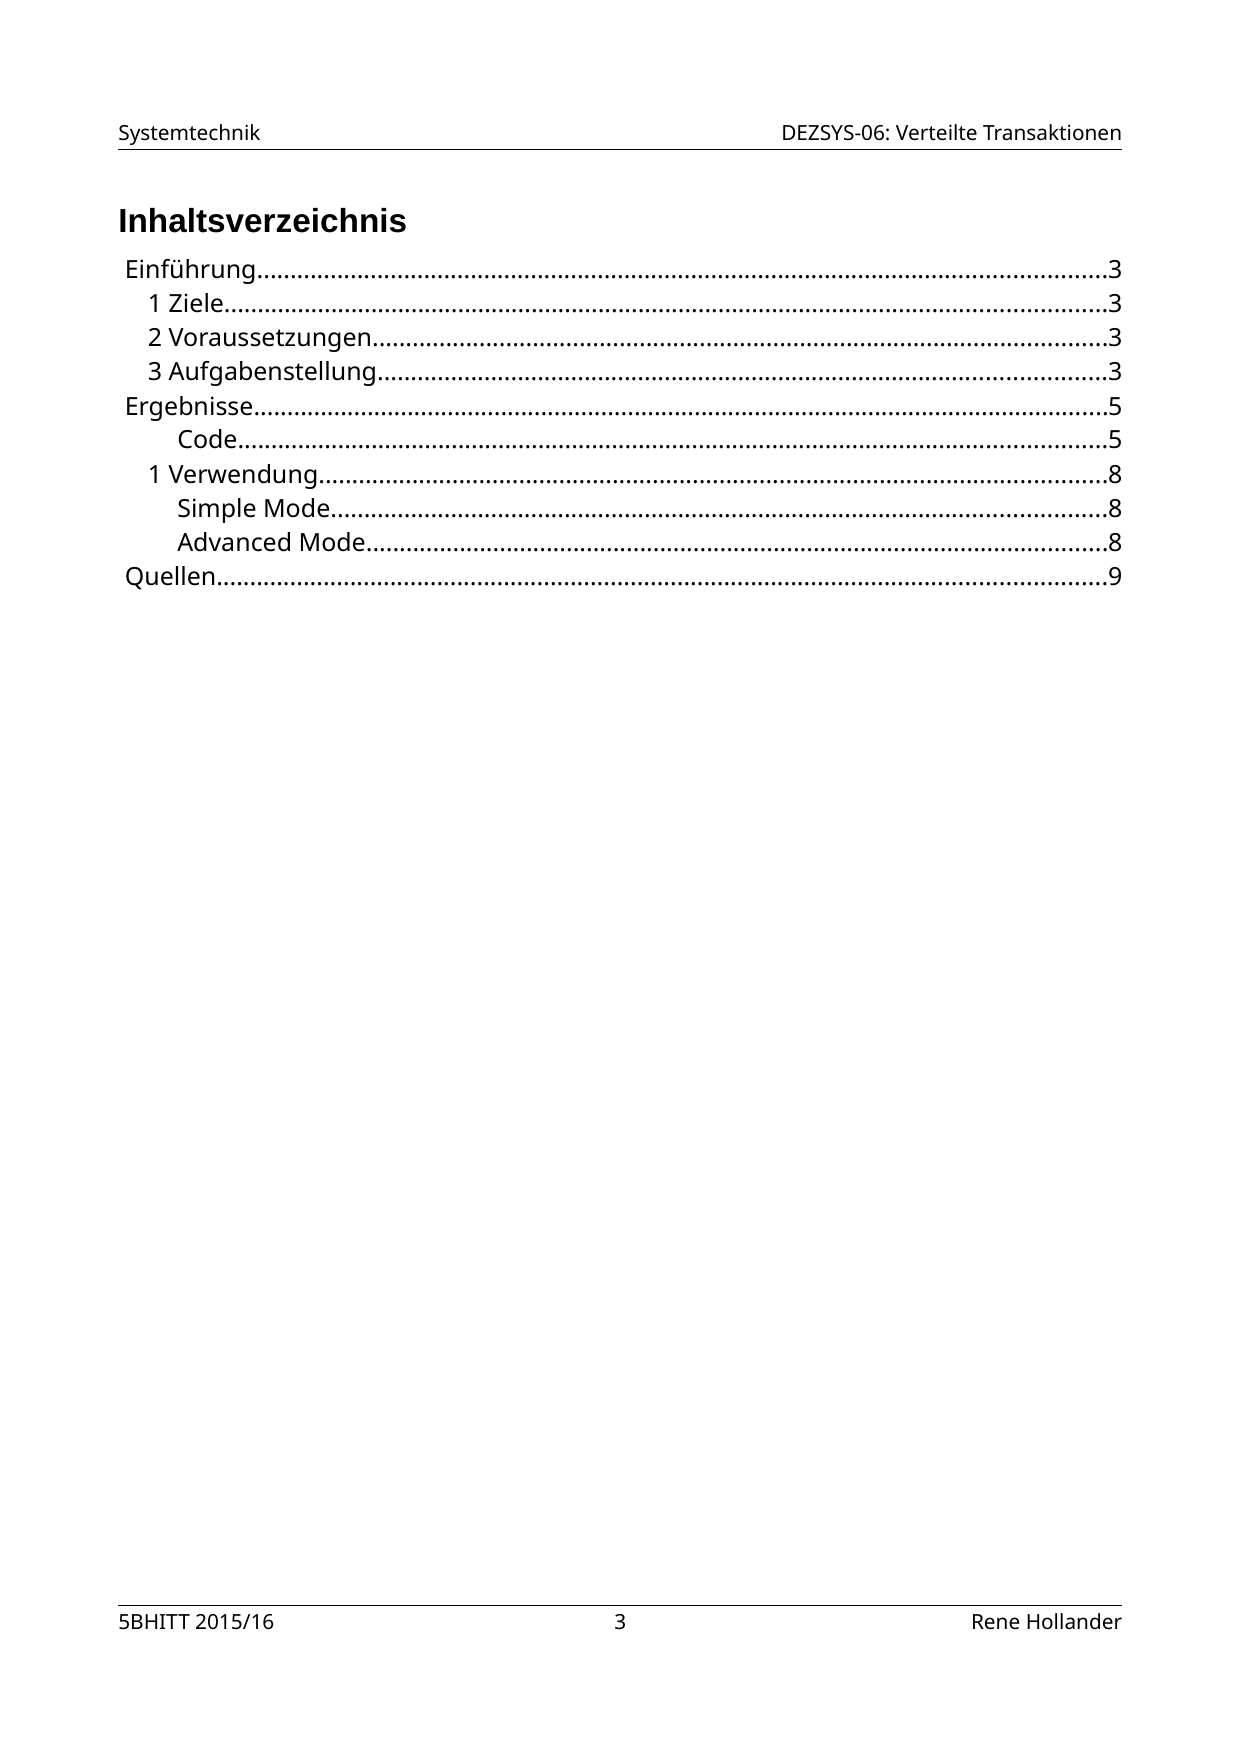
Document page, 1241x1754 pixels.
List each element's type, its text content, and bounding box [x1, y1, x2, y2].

text 1 Ziele 3 [148, 286, 1122, 320]
text Code 5 [177, 422, 1122, 456]
text Advanced Mode 8 [177, 524, 1122, 558]
text Simple Mode 8 [177, 490, 1122, 524]
text 3 Aufgabenstellung 3 [148, 354, 1122, 388]
text Einführung 3 [118, 252, 1122, 286]
text 2 Voraussetzungen 3 [148, 320, 1122, 354]
subtitle Inhaltsverzeichnis [118, 201, 1122, 239]
text 1 Verwendung 8 [148, 456, 1122, 490]
text Quellen 9 [118, 558, 1122, 592]
text Ergebnisse 5 [118, 388, 1122, 422]
